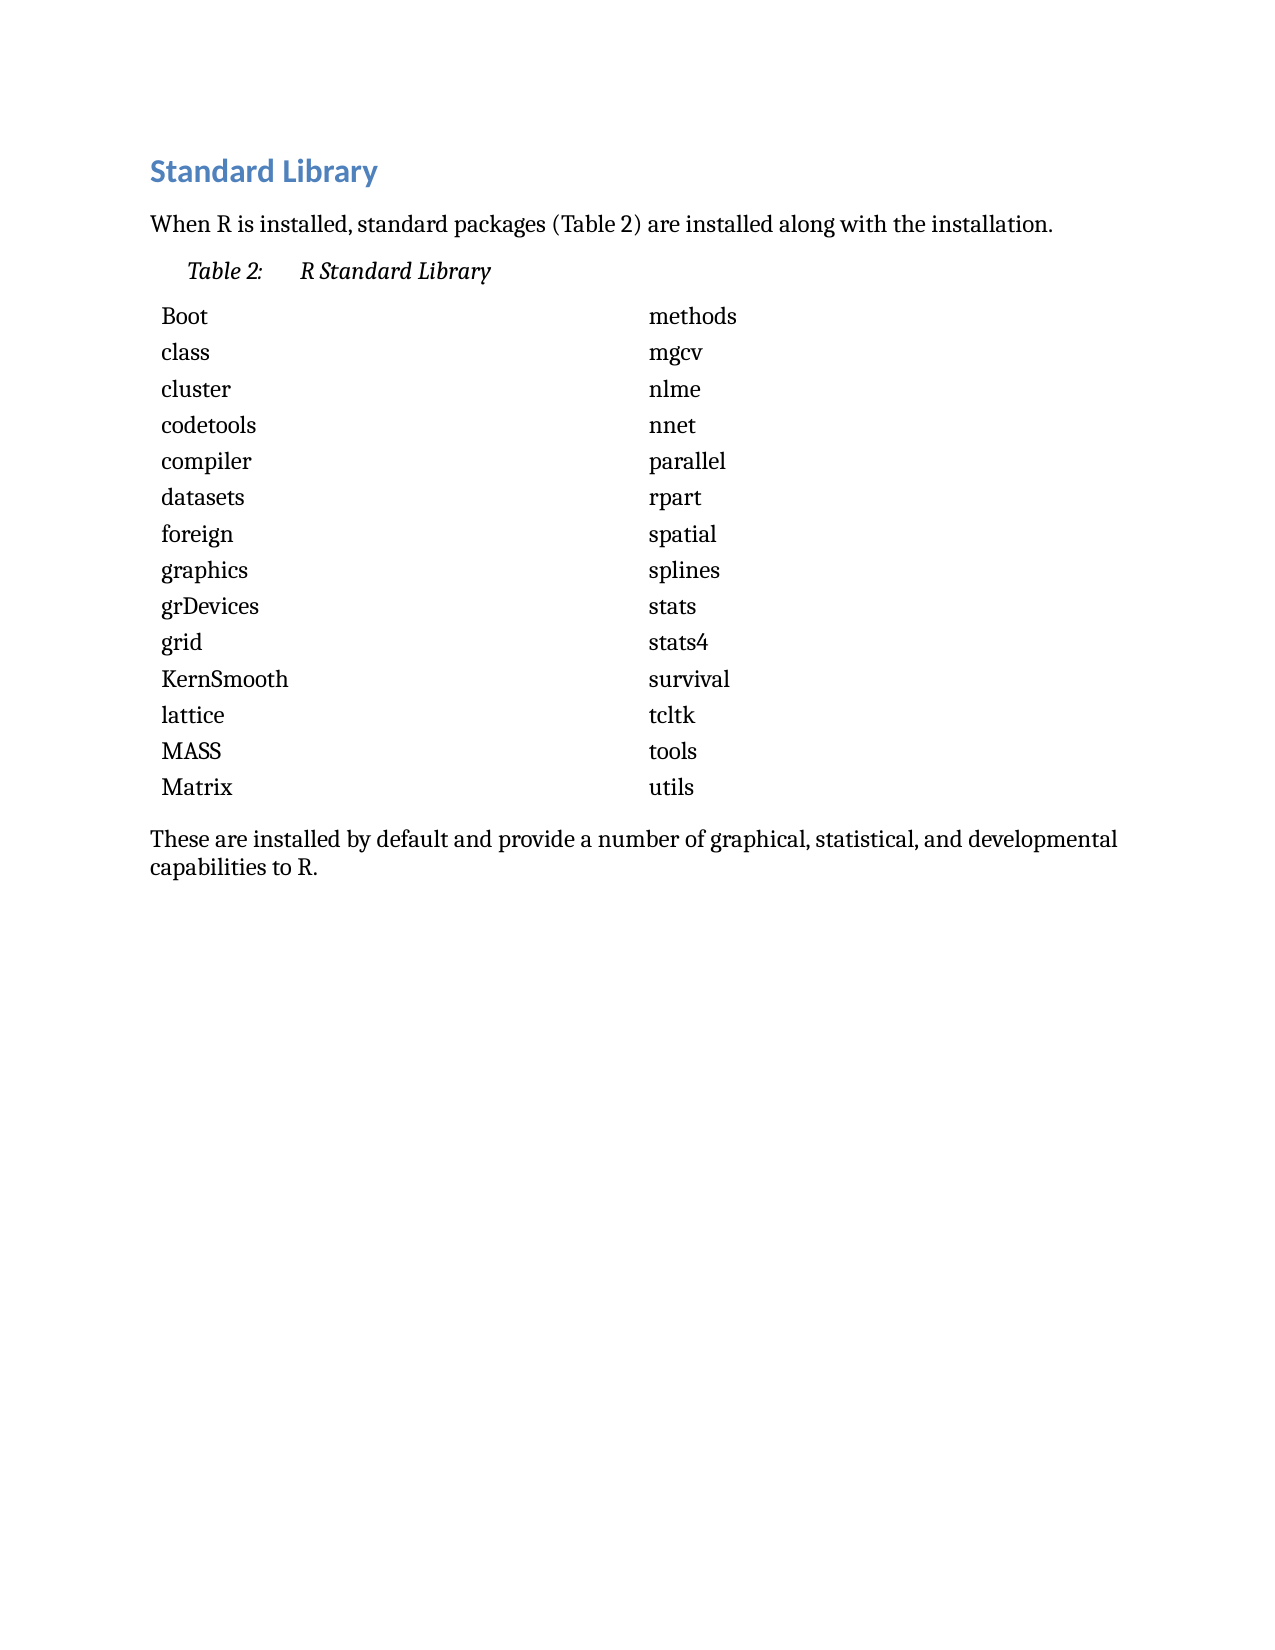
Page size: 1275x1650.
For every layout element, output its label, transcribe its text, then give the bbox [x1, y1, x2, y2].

table_cell nnet [638, 407, 1125, 443]
table_cell survival [638, 661, 1125, 697]
table_cell KernSmooth [150, 661, 637, 697]
table_cell tools [638, 733, 1125, 769]
text These are installed by default and provide a number of graphical, statistical, and developmental capabilities to R. [150, 824, 1125, 882]
table_cell class [150, 335, 637, 371]
text When R is installed, standard packages (Table 2) are installed along with the installation. [150, 209, 1125, 238]
table_cell spatial [638, 516, 1125, 552]
table_cell Matrix [150, 770, 637, 806]
table_cell foreign [150, 516, 637, 552]
table_cell nlme [638, 371, 1125, 407]
table_cell compiler [150, 443, 637, 479]
table_cell grid [150, 625, 637, 661]
table_header Boot [150, 298, 637, 334]
table_cell parallel [638, 443, 1125, 479]
table_cell cluster [150, 371, 637, 407]
table_cell lattice [150, 697, 637, 733]
table_cell stats [638, 588, 1125, 624]
table_cell rpart [638, 480, 1125, 516]
table_cell tcltk [638, 697, 1125, 733]
table_cell graphics [150, 552, 637, 588]
table_cell splines [638, 552, 1125, 588]
table_cell codetools [150, 407, 637, 443]
table_cell datasets [150, 480, 637, 516]
table_header methods [638, 298, 1125, 334]
table_cell stats4 [638, 625, 1125, 661]
table_cell grDevices [150, 588, 637, 624]
list R Standard Library [187, 257, 1125, 286]
table_cell utils [638, 770, 1125, 806]
table_cell mgcv [638, 335, 1125, 371]
table_cell MASS [150, 733, 637, 769]
subtitle Standard Library [150, 150, 1125, 191]
